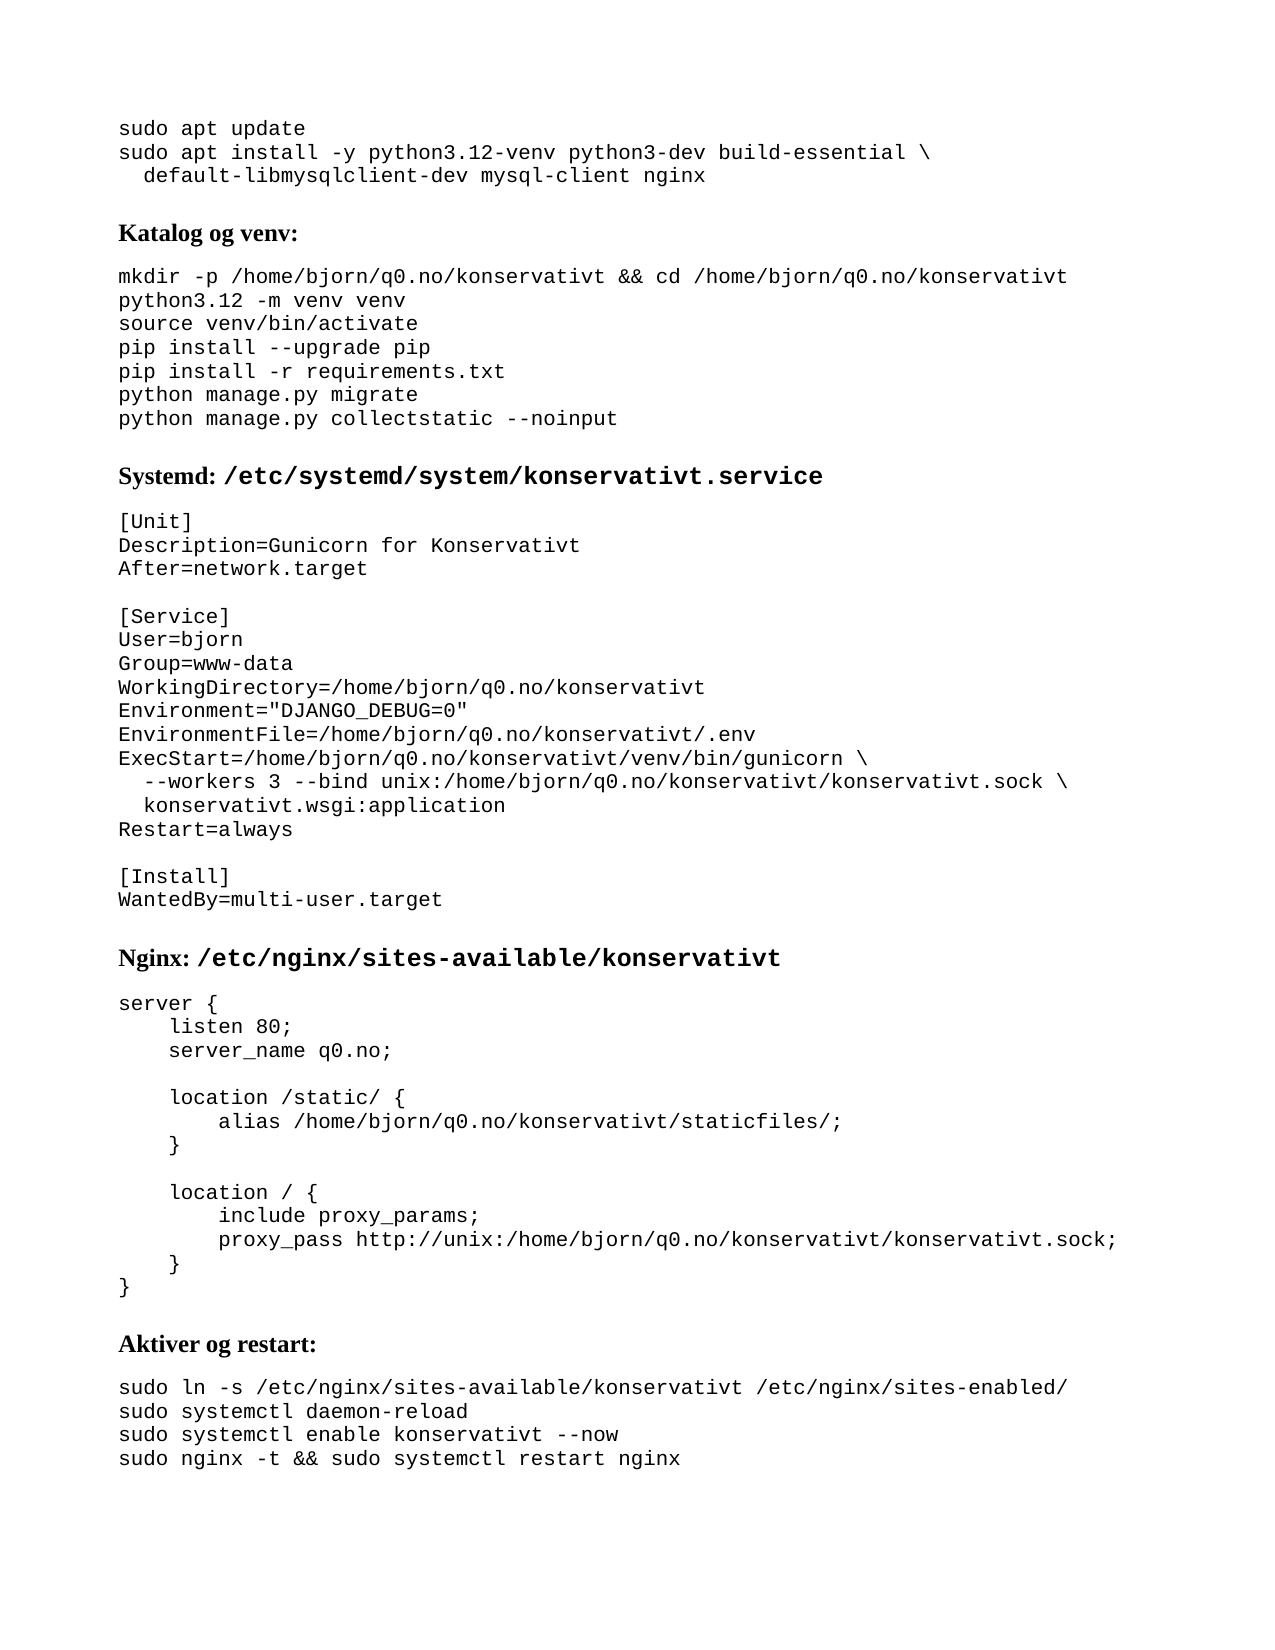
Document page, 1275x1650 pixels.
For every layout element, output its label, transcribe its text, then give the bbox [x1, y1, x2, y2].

text } [118, 1134, 1157, 1158]
text sudo apt update [118, 118, 1157, 142]
text Description=Gunicorn for Konservativt [118, 535, 1157, 558]
text default-libmysqlclient-dev mysql-client nginx [118, 165, 1157, 189]
text User=bjorn [118, 629, 1157, 653]
text location /static/ { [118, 1087, 1157, 1111]
text Environment="DJANGO_DEBUG=0" [118, 700, 1157, 724]
text Katalog og venv: [118, 218, 1157, 247]
text alias /home/bjorn/q0.no/konservativt/staticfiles/; [118, 1111, 1157, 1134]
text Systemd: /etc/systemd/system/konservativt.service [118, 461, 1157, 492]
text pip install --upgrade pip [118, 337, 1157, 361]
text python3.12 -m venv venv [118, 290, 1157, 313]
text Group=www-data [118, 653, 1157, 677]
text python manage.py migrate [118, 384, 1157, 408]
text [Install] [118, 866, 1157, 889]
text listen 80; [118, 1016, 1157, 1040]
text server { [118, 993, 1157, 1016]
text Aktiver og restart: [118, 1329, 1157, 1358]
text sudo nginx -t && sudo systemctl restart nginx [118, 1448, 1157, 1472]
text include proxy_params; [118, 1205, 1157, 1229]
text WorkingDirectory=/home/bjorn/q0.no/konservativt [118, 677, 1157, 700]
text --workers 3 --bind unix:/home/bjorn/q0.no/konservativt/konservativt.sock \ [118, 771, 1157, 795]
text ExecStart=/home/bjorn/q0.no/konservativt/venv/bin/gunicorn \ [118, 748, 1157, 771]
text server_name q0.no; [118, 1040, 1157, 1063]
text } [118, 1276, 1157, 1300]
text Restart=always [118, 818, 1157, 842]
text python manage.py collectstatic --noinput [118, 408, 1157, 432]
text location / { [118, 1182, 1157, 1205]
text [Service] [118, 606, 1157, 629]
text konservativt.wsgi:application [118, 795, 1157, 818]
text mkdir -p /home/bjorn/q0.no/konservativt && cd /home/bjorn/q0.no/konservativt [118, 266, 1157, 290]
text After=network.target [118, 558, 1157, 582]
text sudo apt install -y python3.12-venv python3-dev build-essential \ [118, 142, 1157, 165]
text EnvironmentFile=/home/bjorn/q0.no/konservativt/.env [118, 724, 1157, 748]
text } [118, 1253, 1157, 1276]
text sudo systemctl daemon-reload [118, 1401, 1157, 1424]
text WantedBy=multi-user.target [118, 889, 1157, 913]
text sudo ln -s /etc/nginx/sites-available/konservativt /etc/nginx/sites-enabled/ [118, 1377, 1157, 1401]
text source venv/bin/activate [118, 313, 1157, 337]
text sudo systemctl enable konservativt --now [118, 1424, 1157, 1448]
text Nginx: /etc/nginx/sites-available/konservativt [118, 943, 1157, 973]
text proxy_pass http://unix:/home/bjorn/q0.no/konservativt/konservativt.sock; [118, 1229, 1157, 1253]
text [Unit] [118, 511, 1157, 535]
text pip install -r requirements.txt [118, 361, 1157, 384]
